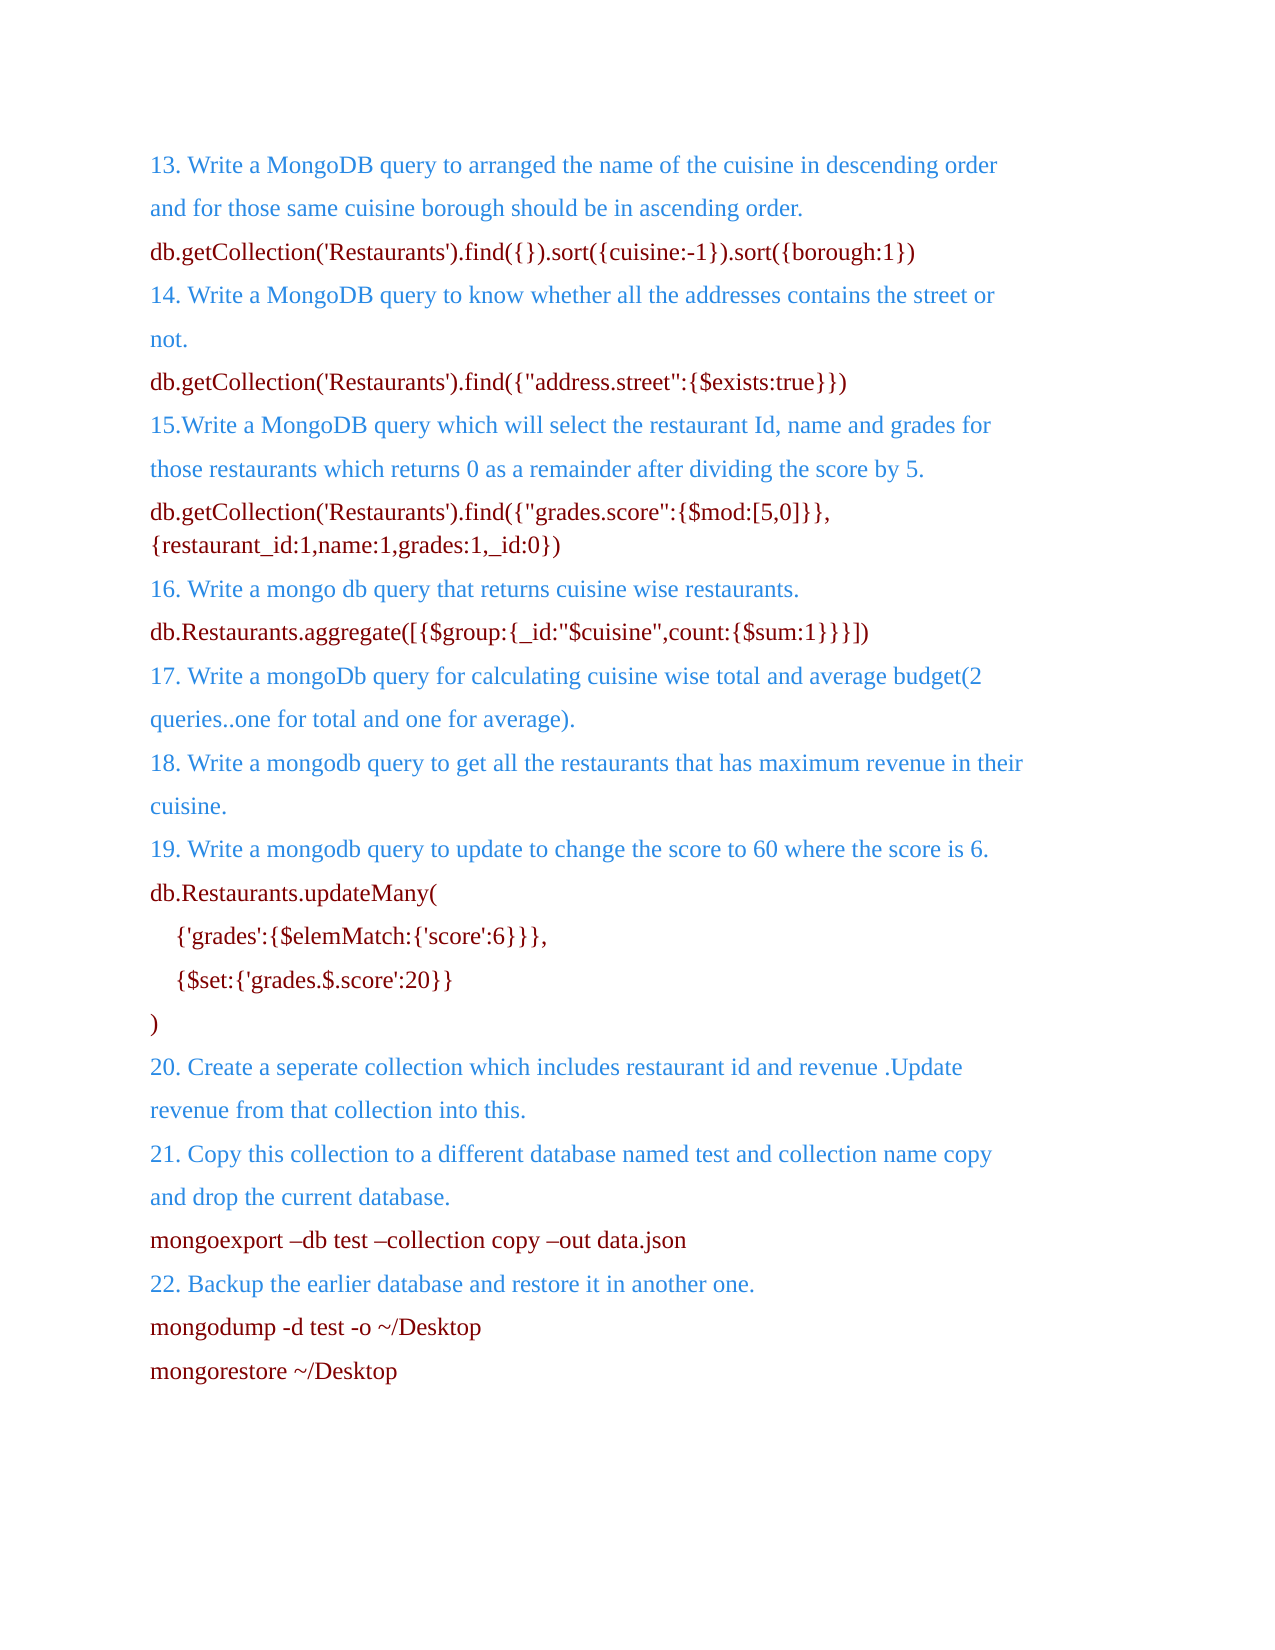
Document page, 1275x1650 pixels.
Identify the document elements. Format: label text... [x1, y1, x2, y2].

text db.Restaurants.aggregate([{$group:{_id:"$cuisine",count:{$sum:1}}}]) [150, 617, 1125, 646]
text mongoexport –db test –collection copy –out data.json [150, 1226, 1125, 1254]
text those restaurants which returns 0 as a remainder after dividing the score by 5. [150, 454, 1125, 483]
text 21. Copy this collection to a different database named test and collection name copy [150, 1139, 1125, 1167]
text 13. Write a MongoDB query to arranged the name of the cuisine in descending order [150, 150, 1125, 179]
text db.Restaurants.updateMany( [150, 878, 1125, 907]
text mongodump -d test -o ~/Desktop [150, 1312, 1125, 1341]
text 19. Write a mongodb query to update to change the score to 60 where the score is 6. [150, 834, 1125, 863]
text revenue from that collection into this. [150, 1095, 1125, 1124]
text not. [150, 324, 1125, 352]
text 22. Backup the earlier database and restore it in another one. [150, 1269, 1125, 1298]
text and drop the current database. [150, 1182, 1125, 1211]
text 17. Write a mongoDb query for calculating cuisine wise total and average budget(2 [150, 661, 1125, 689]
text {$set:{'grades.$.score':20}} [150, 965, 1125, 994]
text 15.Write a MongoDB query which will select the restaurant Id, name and grades for [150, 411, 1125, 439]
text 20. Create a seperate collection which includes restaurant id and revenue .Update [150, 1052, 1125, 1081]
text db.getCollection('Restaurants').find({}).sort({cuisine:-1}).sort({borough:1}) [150, 237, 1125, 266]
text mongorestore ~/Desktop [150, 1356, 1125, 1384]
text {'grades':{$elemMatch:{'score':6}}}, [150, 921, 1125, 950]
text 16. Write a mongo db query that returns cuisine wise restaurants. [150, 574, 1125, 603]
text 14. Write a MongoDB query to know whether all the addresses contains the street or [150, 280, 1125, 309]
text queries..one for total and one for average). [150, 704, 1125, 733]
text ) [150, 1008, 1125, 1037]
text db.getCollection('Restaurants').find({"address.street":{$exists:true}}) [150, 367, 1125, 396]
text 18. Write a mongodb query to get all the restaurants that has maximum revenue in their [150, 748, 1125, 776]
text db.getCollection('Restaurants').find({"grades.score":{$mod:[5,0]}},{restaurant_id:1,name:1,grades:1,_id:0}) [150, 497, 1125, 559]
text and for those same cuisine borough should be in ascending order. [150, 193, 1125, 222]
text cuisine. [150, 791, 1125, 820]
